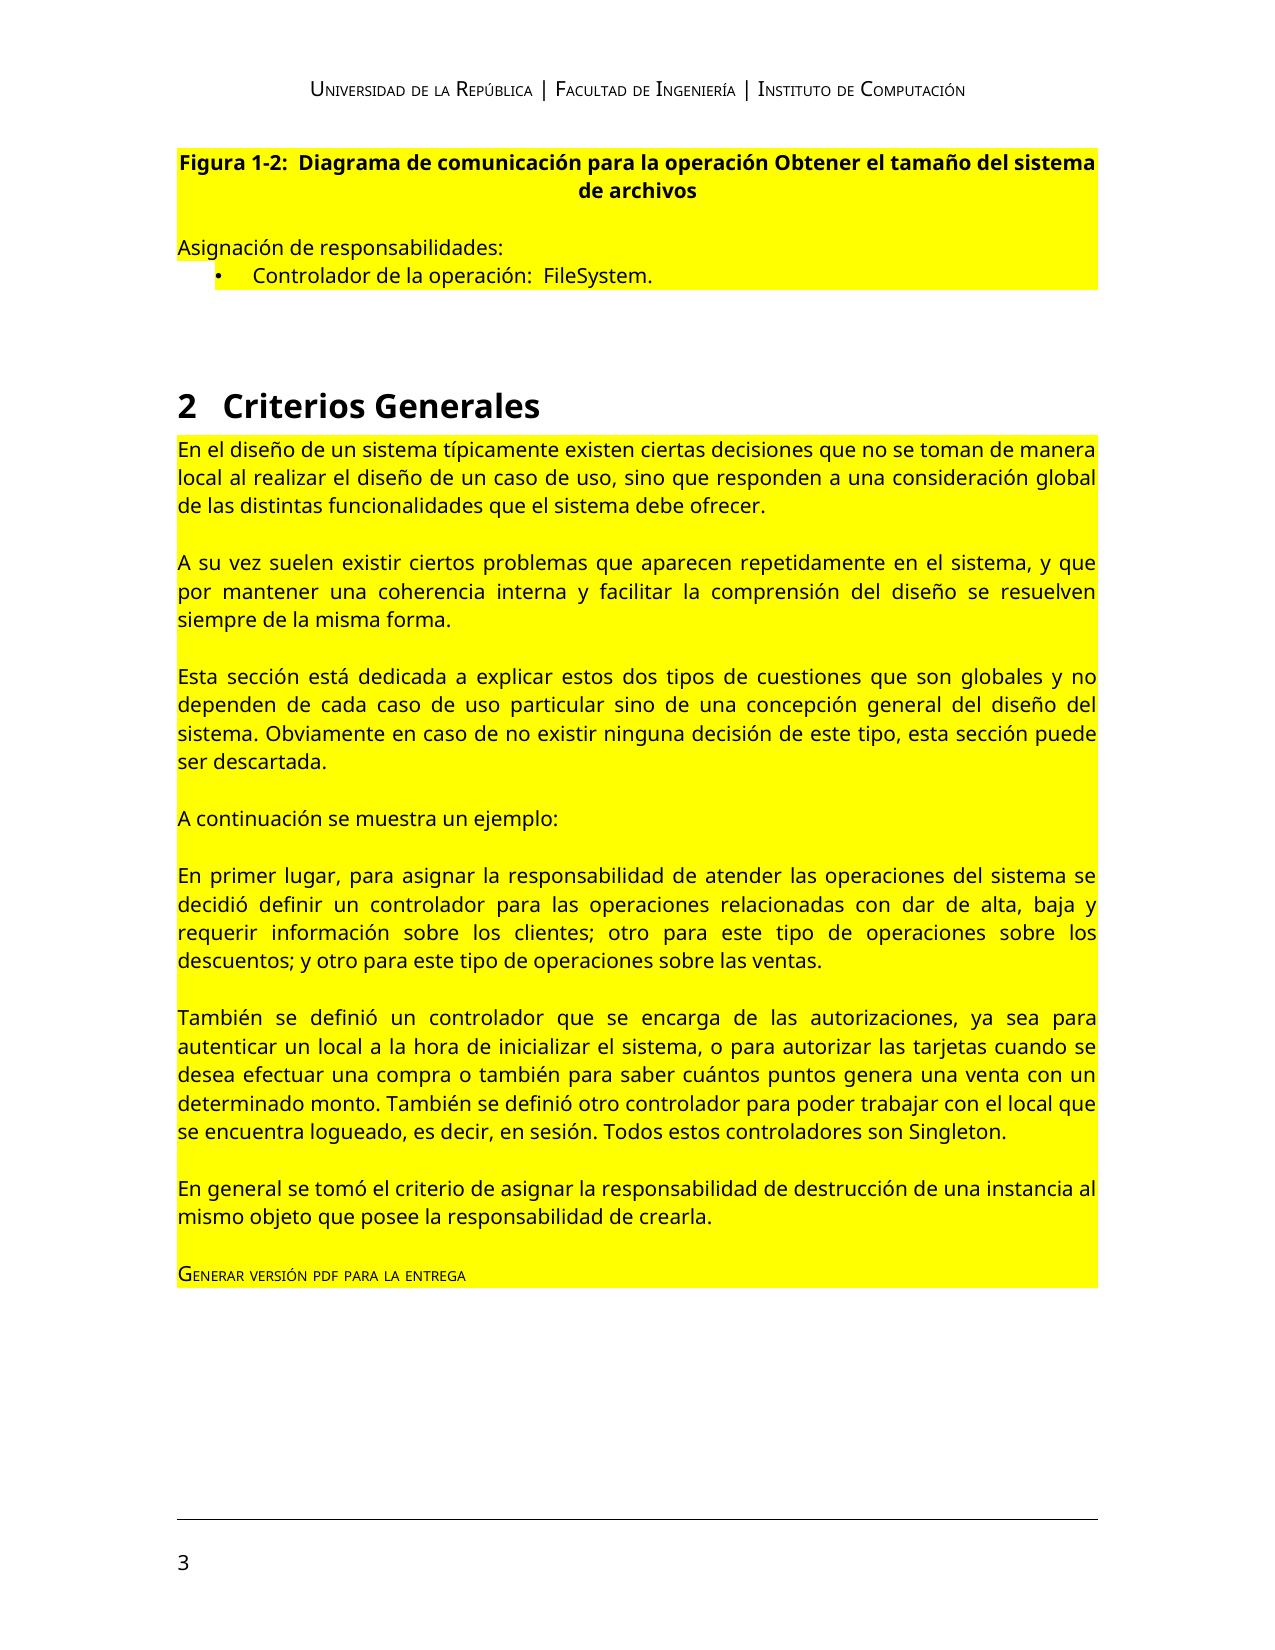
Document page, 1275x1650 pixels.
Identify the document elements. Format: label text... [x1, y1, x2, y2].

text En general se tomó el criterio de asignar la responsabilidad de destrucción de una instancia al mismo objeto que posee la responsabilidad de crearla. [177, 1174, 1098, 1231]
text Asignación de responsabilidades: [177, 233, 1098, 261]
text En el diseño de un sistema típicamente existen ciertas decisiones que no se toman de manera local al realizar el diseño de un caso de uso, sino que responden a una consideración global de las distintas funcionalidades que el sistema debe ofrecer. [177, 435, 1098, 520]
text En primer lugar, para asignar la responsabilidad de atender las operaciones del sistema se decidió definir un controlador para las operaciones relacionadas con dar de alta, baja y requerir información sobre los clientes; otro para este tipo de operaciones sobre los descuentos; y otro para este tipo de operaciones sobre las ventas. [177, 861, 1098, 975]
text Esta sección está dedicada a explicar estos dos tipos de cuestiones que son globales y no dependen de cada caso de uso particular sino de una concepción general del diseño del sistema. Obviamente en caso de no existir ninguna decisión de este tipo, esta sección puede ser descartada. [177, 662, 1098, 776]
text A continuación se muestra un ejemplo: [177, 804, 1098, 833]
text Figura 1-2: Diagrama de comunicación para la operación Obtener el tamaño del sistema de archivos [177, 148, 1098, 204]
list Controlador de la operación: FileSystem. [215, 261, 1098, 290]
subtitle Criterios Generales [177, 383, 1098, 428]
text También se definió un controlador que se encarga de las autorizaciones, ya sea para autenticar un local a la hora de inicializar el sistema, o para autorizar las tarjetas cuando se desea efectuar una compra o también para saber cuántos puntos genera una venta con un determinado monto. También se definió otro controlador para poder trabajar con el local que se encuentra logueado, es decir, en sesión. Todos estos controladores son Singleton. [177, 1003, 1098, 1146]
text Generar versión pdf para la entrega [177, 1259, 1098, 1288]
text A su vez suelen existir ciertos problemas que aparecen repetidamente en el sistema, y que por mantener una coherencia interna y facilitar la comprensión del diseño se resuelven siempre de la misma forma. [177, 548, 1098, 634]
